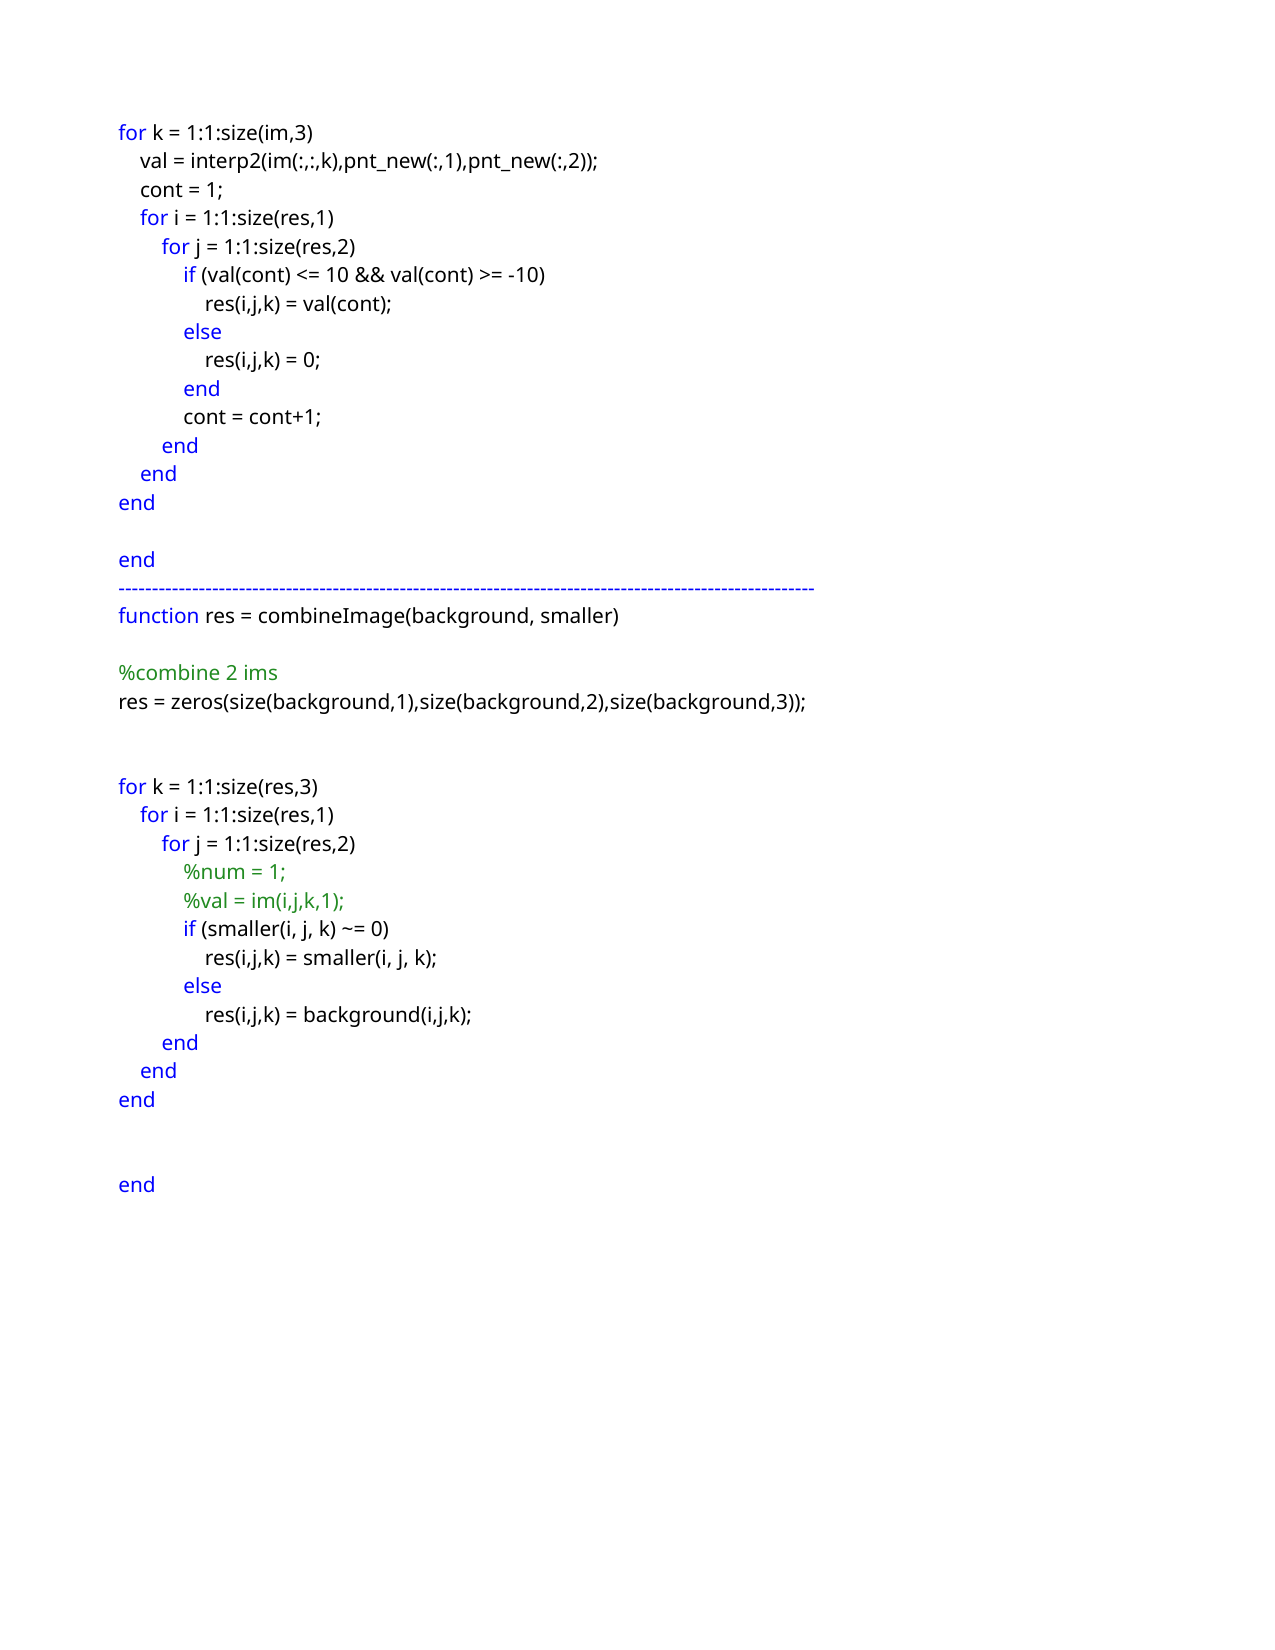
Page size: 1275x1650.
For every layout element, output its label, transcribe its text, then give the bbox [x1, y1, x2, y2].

text for j = 1:1:size(res,2) [118, 232, 1157, 260]
text res(i,j,k) = smaller(i, j, k); [118, 943, 1157, 971]
text %num = 1; [118, 857, 1157, 886]
text if (smaller(i, j, k) ~= 0) [118, 914, 1157, 943]
text end [118, 431, 1157, 459]
text end [118, 1028, 1157, 1057]
text else [118, 971, 1157, 1000]
text for i = 1:1:size(res,1) [118, 801, 1157, 829]
text res = zeros(size(background,1),size(background,2),size(background,3)); [118, 687, 1157, 715]
text for k = 1:1:size(im,3) [118, 118, 1157, 147]
text end [118, 1057, 1157, 1085]
text end [118, 488, 1157, 516]
text -------------------------------------------------------------------------------------------------------- [118, 573, 1157, 602]
text %val = im(i,j,k,1); [118, 886, 1157, 914]
text end [118, 1085, 1157, 1113]
text end [118, 374, 1157, 402]
text for i = 1:1:size(res,1) [118, 203, 1157, 232]
text else [118, 317, 1157, 346]
text cont = cont+1; [118, 402, 1157, 431]
text end [118, 1170, 1157, 1199]
text end [118, 459, 1157, 488]
text for k = 1:1:size(res,3) [118, 772, 1157, 801]
text %combine 2 ims [118, 658, 1157, 687]
text for j = 1:1:size(res,2) [118, 829, 1157, 857]
text function res = combineImage(background, smaller) [118, 602, 1157, 630]
text res(i,j,k) = val(cont); [118, 289, 1157, 317]
text cont = 1; [118, 175, 1157, 203]
text val = interp2(im(:,:,k),pnt_new(:,1),pnt_new(:,2)); [118, 147, 1157, 175]
text res(i,j,k) = 0; [118, 346, 1157, 374]
text if (val(cont) <= 10 && val(cont) >= -10) [118, 260, 1157, 289]
text end [118, 545, 1157, 573]
text res(i,j,k) = background(i,j,k); [118, 1000, 1157, 1028]
